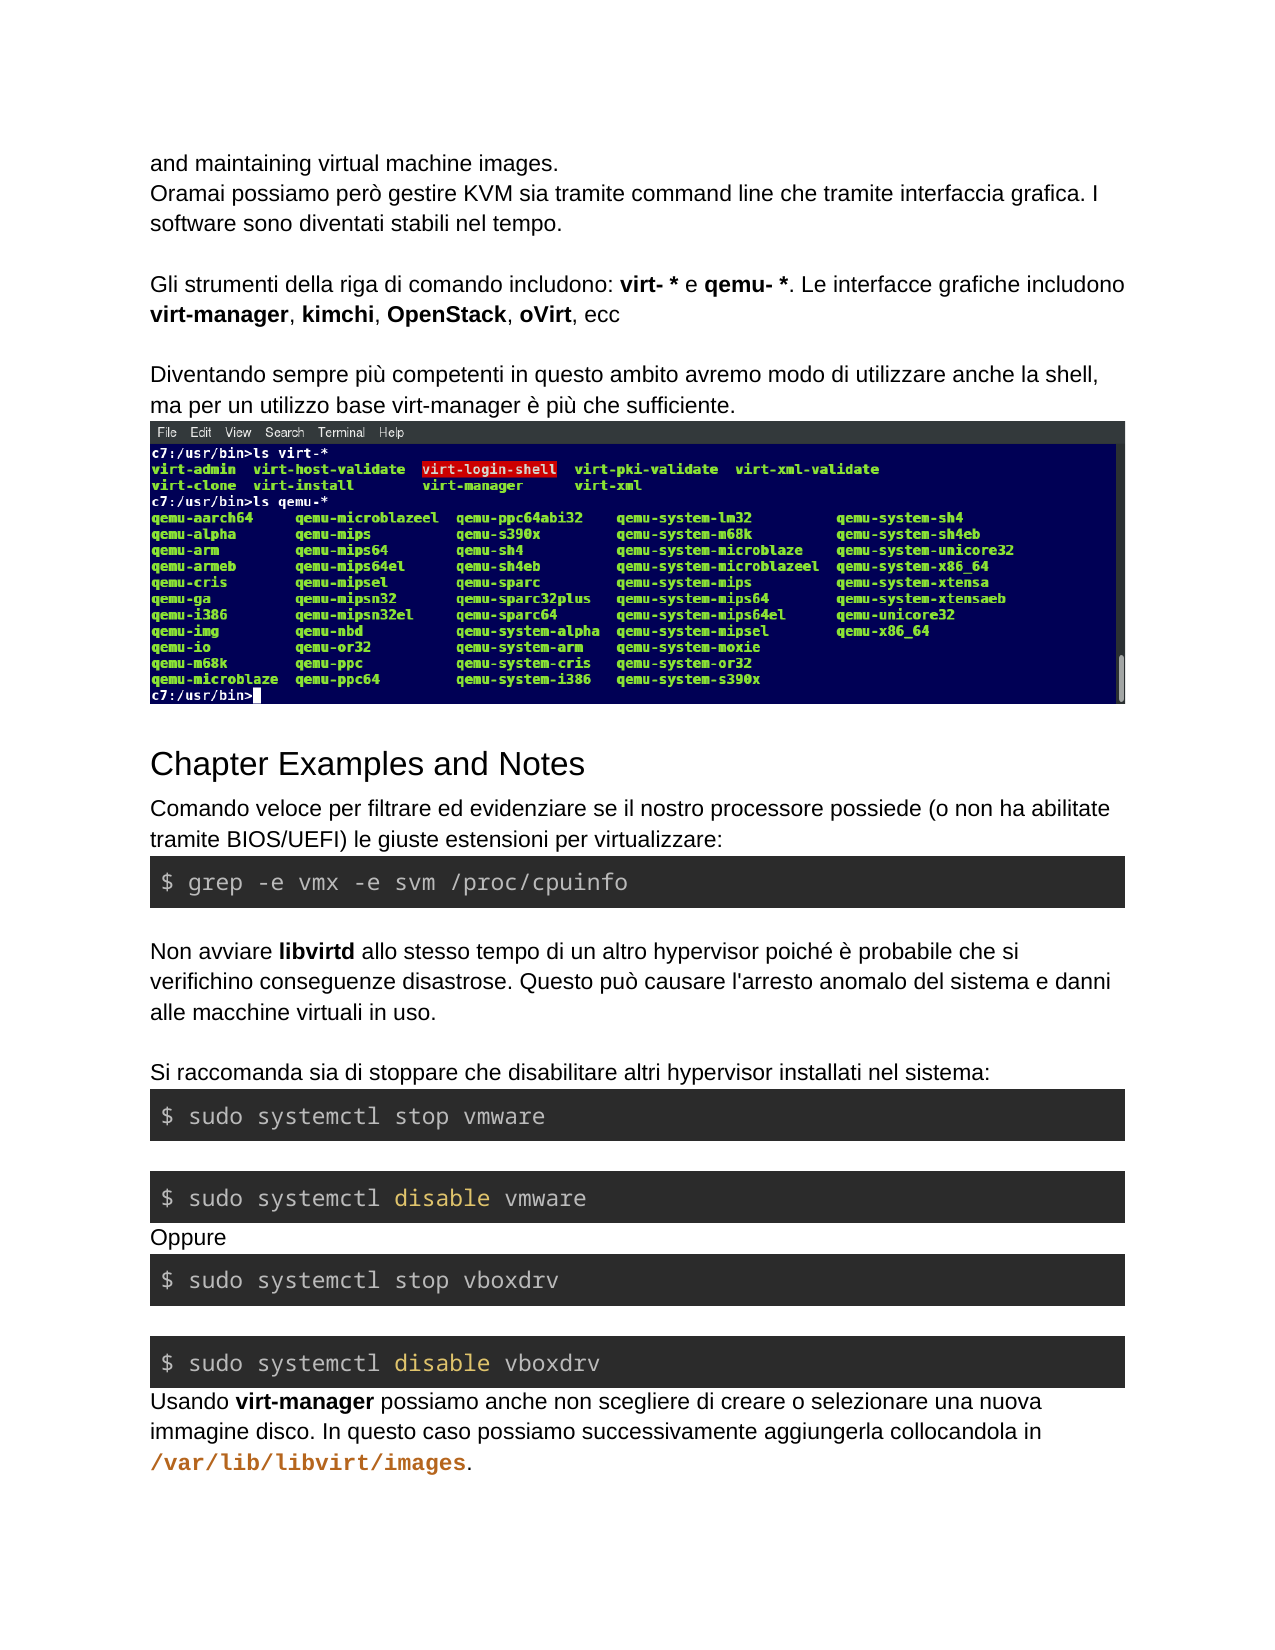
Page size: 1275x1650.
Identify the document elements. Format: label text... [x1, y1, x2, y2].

picture [150, 421, 1125, 704]
table_header $ sudo systemctl disable vboxdrv [150, 1336, 1125, 1388]
text Oramai possiamo però gestire KVM sia tramite command line che tramite interfaccia grafica. I software sono diventati stabili nel tempo. [150, 180, 1125, 237]
text Diventando sempre più competenti in questo ambito avremo modo di utilizzare anche la shell, ma per un utilizzo base virt-manager è più che sufficiente. [150, 361, 1125, 418]
table_header $ sudo systemctl disable vmware [150, 1171, 1125, 1223]
text Comando veloce per filtrare ed evidenziare se il nostro processore possiede (o non ha abilitate tramite BIOS/UEFI) le giuste estensioni per virtualizzare: [150, 795, 1125, 852]
table_header $ sudo systemctl stop vmware [150, 1089, 1125, 1141]
table_header $ sudo systemctl stop vboxdrv [150, 1254, 1125, 1306]
subtitle Chapter Examples and Notes [150, 744, 1125, 783]
text Non avviare libvirtd allo stesso tempo di un altro hypervisor poiché è probabile che si verifichino conseguenze disastrose. Questo può causare l'arresto anomalo del sistema e danni alle macchine virtuali in uso. [150, 938, 1125, 1025]
text Gli strumenti della riga di comando includono: virt- * e qemu- *. Le interfacce grafiche includono virt-manager, kimchi, OpenStack, oVirt, ecc [150, 271, 1125, 327]
table_header $ grep -e vmx -e svm /proc/cpuinfo [150, 856, 1125, 908]
text Usando virt-manager possiamo anche non scegliere di creare o selezionare una nuova immagine disco. In questo caso possiamo successivamente aggiungerla collocandola in [150, 1388, 1125, 1445]
text Si raccomanda sia di stoppare che disabilitare altri hypervisor installati nel sistema: [150, 1059, 1125, 1085]
text /var/lib/libvirt/images. [150, 1448, 1125, 1477]
text Oppure [150, 1223, 1125, 1250]
text and maintaining virtual machine images. [150, 150, 1125, 176]
